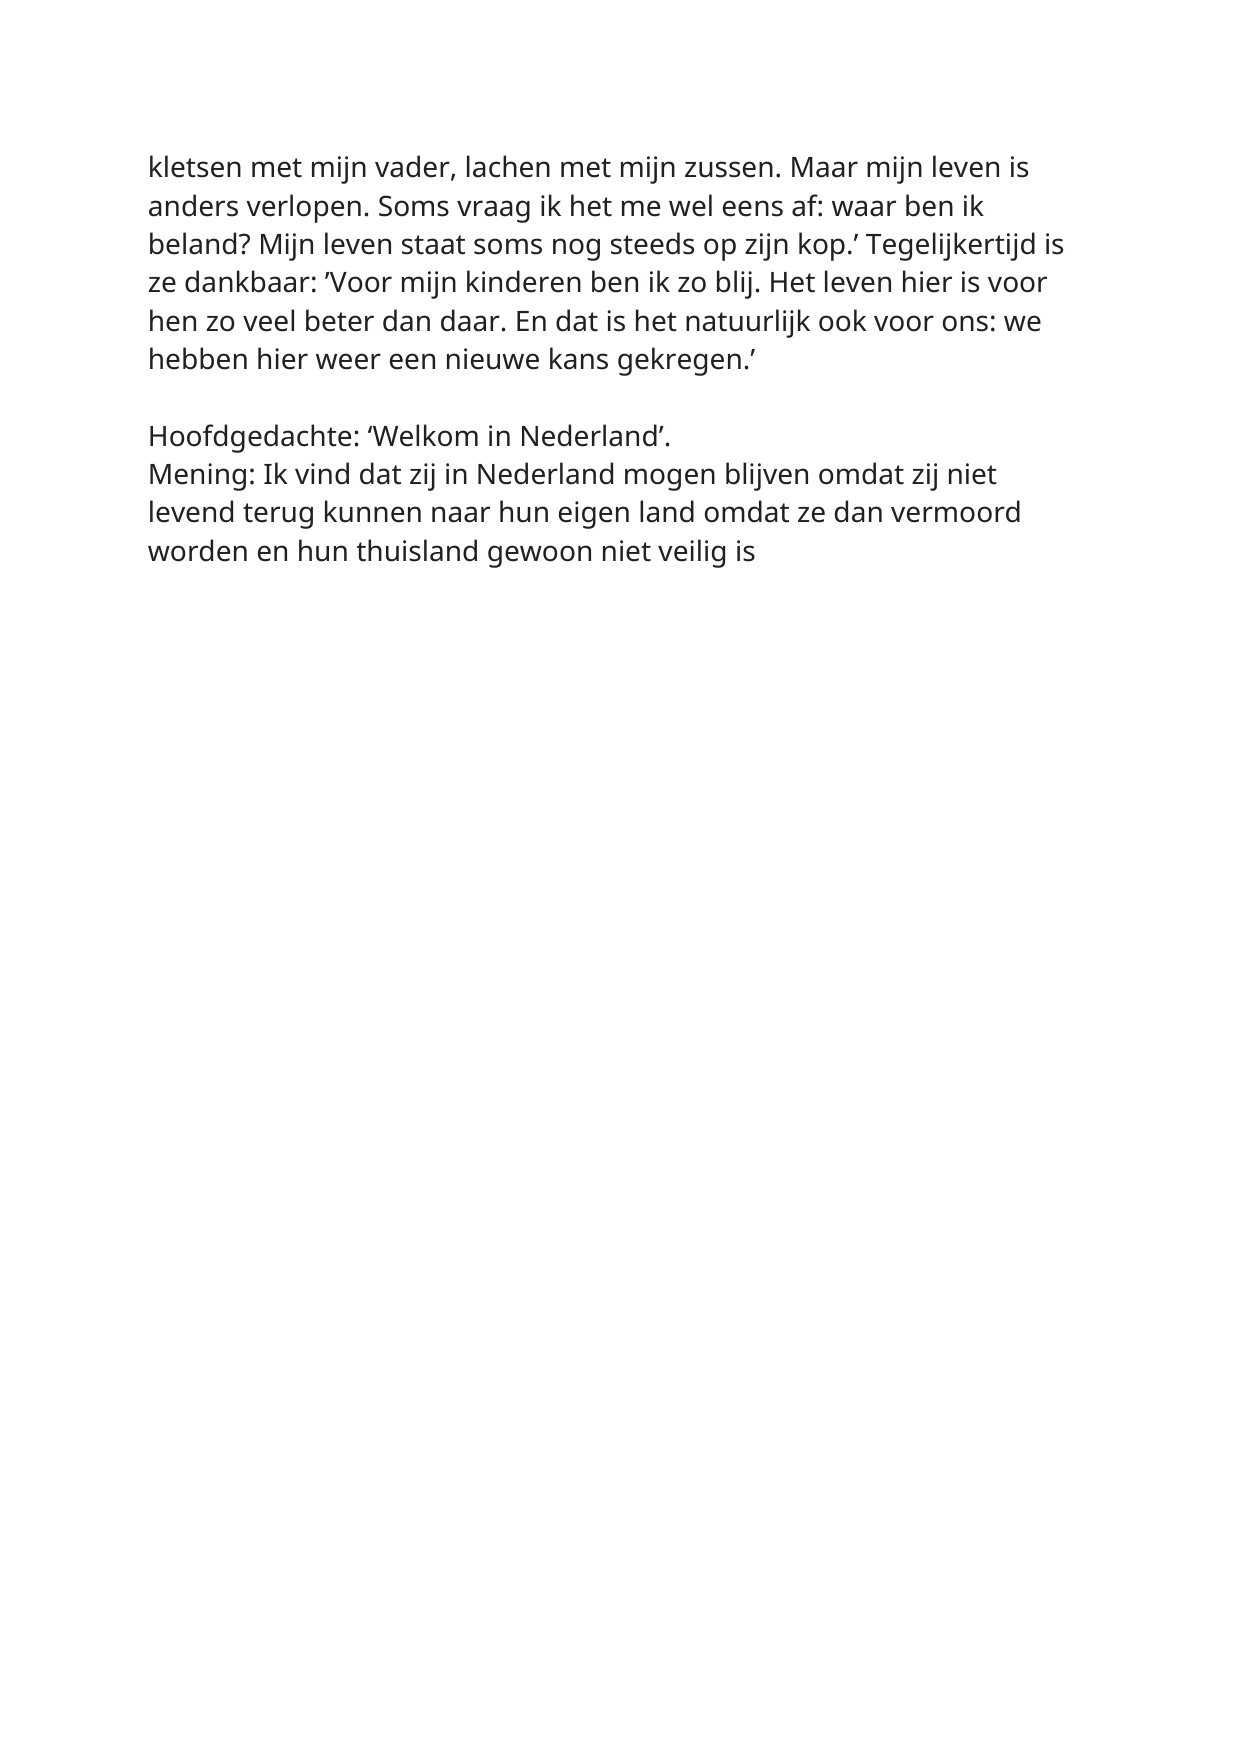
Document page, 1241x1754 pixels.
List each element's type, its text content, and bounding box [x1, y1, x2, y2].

text kletsen met mijn vader, lachen met mijn zussen. Maar mijn leven is anders verlopen. Soms vraag ik het me wel eens af: waar ben ik beland? Mijn leven staat soms nog steeds op zijn kop.’ Tegelijkertijd is ze dankbaar: ’Voor mijn kinderen ben ik zo blij. Het leven hier is voor hen zo veel beter dan daar. En dat is het natuurlijk ook voor ons: we hebben hier weer een nieuwe kans gekregen.’ [148, 148, 1093, 378]
text Mening: Ik vind dat zij in Nederland mogen blijven omdat zij niet levend terug kunnen naar hun eigen land omdat ze dan vermoord worden en hun thuisland gewoon niet veilig is [148, 454, 1093, 569]
text Hoofdgedachte: ‘Welkom in Nederland’. [148, 416, 1093, 454]
